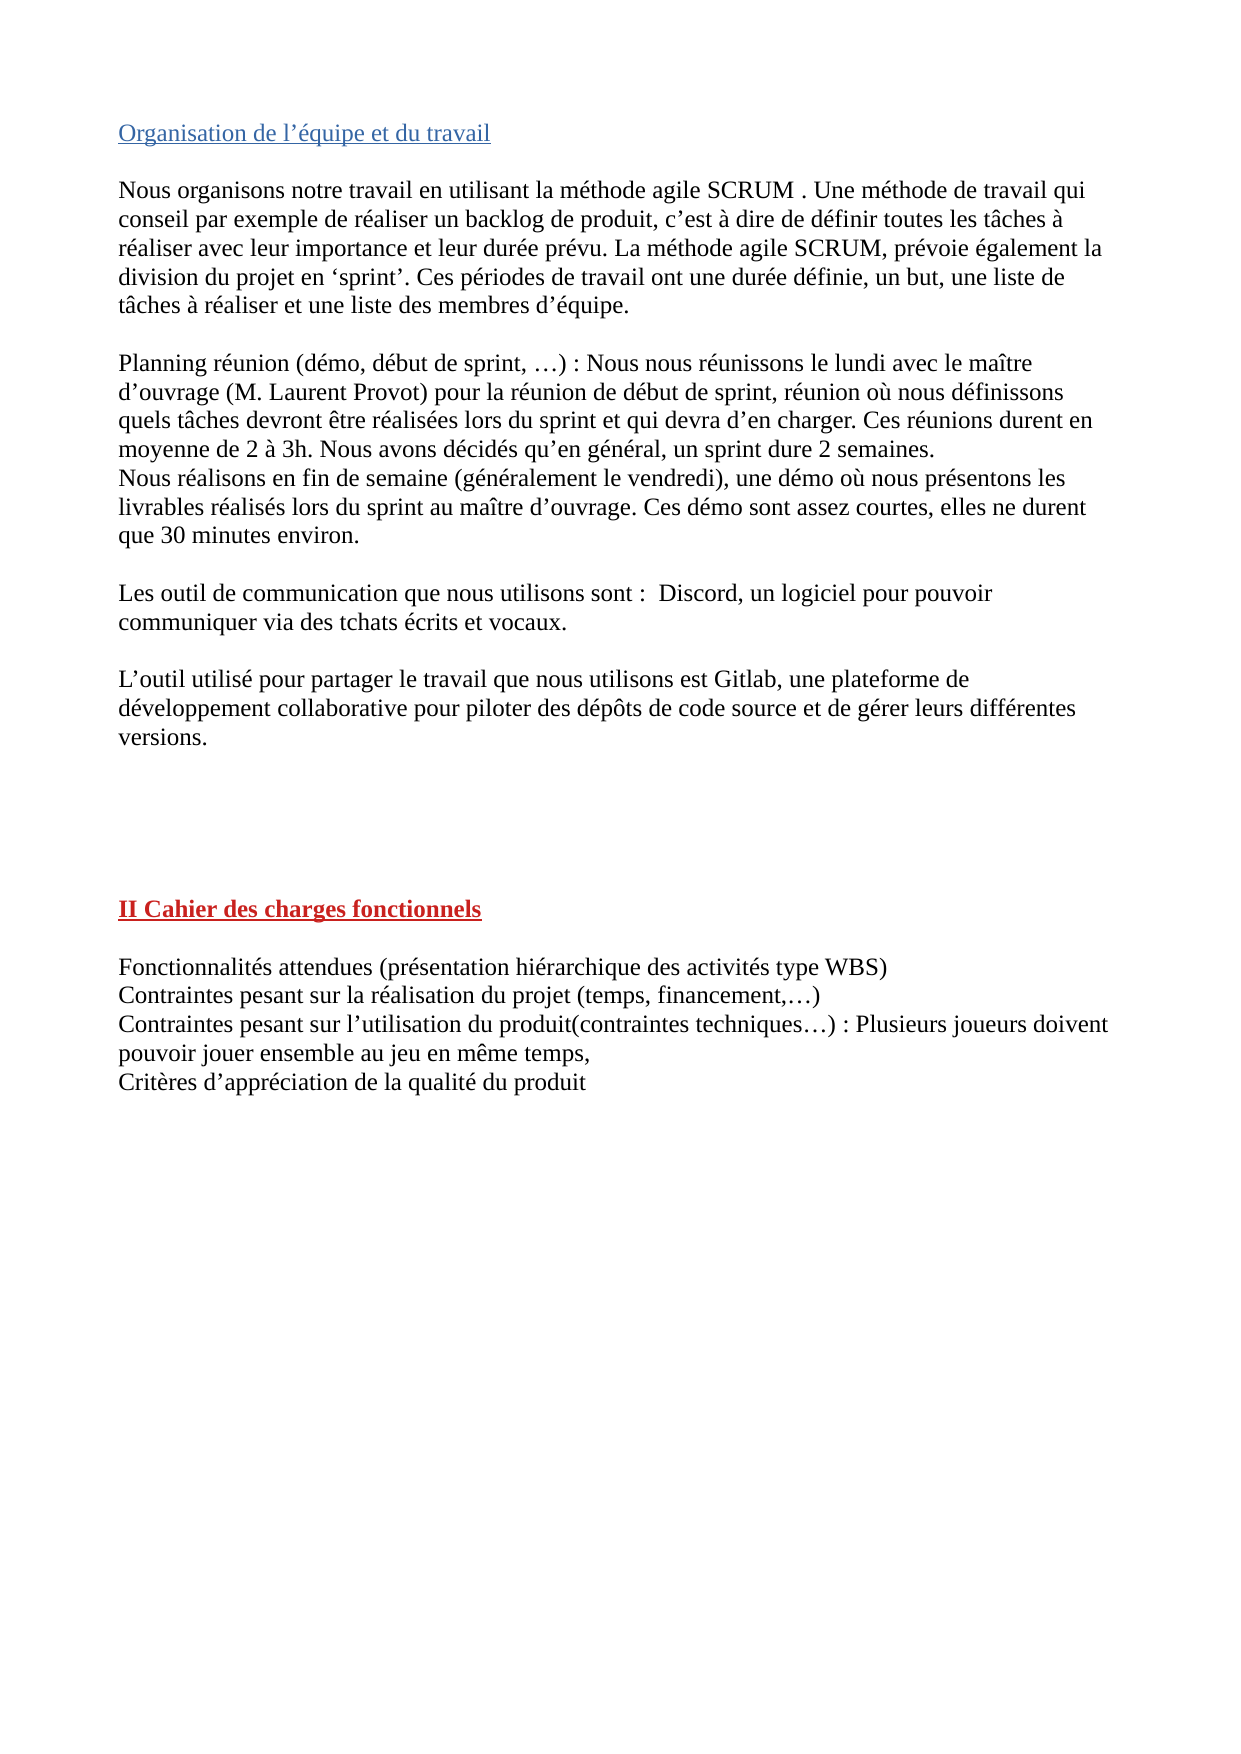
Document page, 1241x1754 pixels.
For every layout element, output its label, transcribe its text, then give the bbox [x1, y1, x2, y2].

text Planning réunion (démo, début de sprint, …) : Nous nous réunissons le lundi avec le maître d’ouvrage (M. Laurent Provot) pour la réunion de début de sprint, réunion où nous définissons quels tâches devront être réalisées lors du sprint et qui devra d’en charger. Ces réunions durent en moyenne de 2 à 3h. Nous avons décidés qu’en général, un sprint dure 2 semaines. [118, 348, 1122, 463]
text L’outil utilisé pour partager le travail que nous utilisons est Gitlab, une plateforme de développement collaborative pour piloter des dépôts de code source et de gérer leurs différentes versions. [118, 664, 1122, 751]
text Nous réalisons en fin de semaine (généralement le vendredi), une démo où nous présentons les livrables réalisés lors du sprint au maître d’ouvrage. Ces démo sont assez courtes, elles ne durent que 30 minutes environ. [118, 463, 1122, 549]
text Contraintes pesant sur l’utilisation du produit(contraintes techniques…) : Plusieurs joueurs doivent pouvoir jouer ensemble au jeu en même temps, [118, 1009, 1122, 1067]
text Nous organisons notre travail en utilisant la méthode agile SCRUM . Une méthode de travail qui conseil par exemple de réaliser un backlog de produit, c’est à dire de définir toutes les tâches à réaliser avec leur importance et leur durée prévu. La méthode agile SCRUM, prévoie également la division du projet en ‘sprint’. Ces périodes de travail ont une durée définie, un but, une liste de tâches à réaliser et une liste des membres d’équipe. [118, 176, 1122, 319]
text Les outil de communication que nous utilisons sont : Discord, un logiciel pour pouvoir communiquer via des tchats écrits et vocaux. [118, 578, 1122, 636]
text Organisation de l’équipe et du travail [118, 118, 1122, 147]
text II Cahier des charges fonctionnels [118, 894, 1122, 923]
text Critères d’appréciation de la qualité du produit [118, 1067, 1122, 1096]
text Contraintes pesant sur la réalisation du projet (temps, financement,…) [118, 981, 1122, 1009]
text Fonctionnalités attendues (présentation hiérarchique des activités type WBS) [118, 952, 1122, 981]
